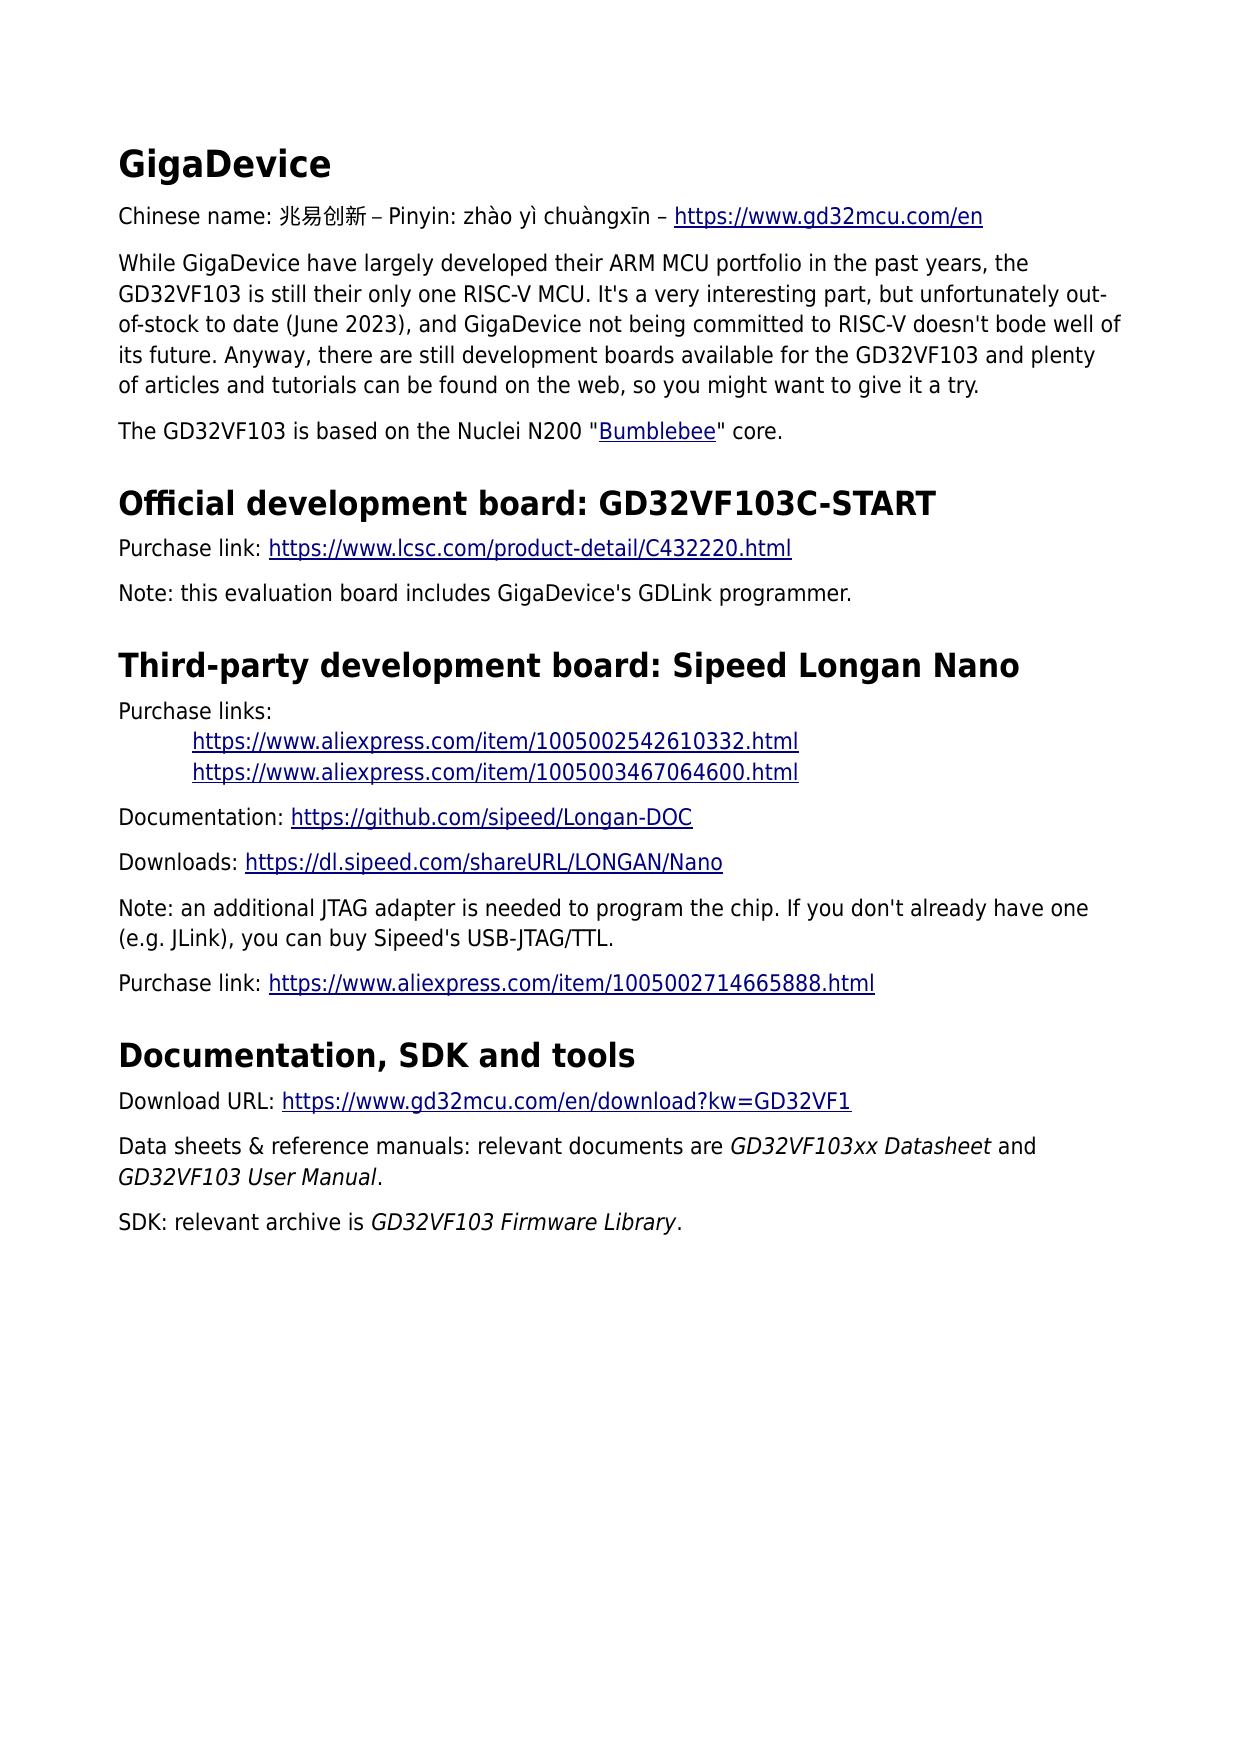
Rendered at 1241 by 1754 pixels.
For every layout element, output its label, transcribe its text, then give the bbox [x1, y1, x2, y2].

subtitle Third-party development board: Sipeed Longan Nano [118, 647, 1122, 685]
text https://www.aliexpress.com/item/1005003467064600.html [192, 759, 1122, 786]
text Download URL: https://www.gd32mcu.com/en/download?kw=GD32VF1 [118, 1088, 1122, 1115]
text Downloads: https://dl.sipeed.com/shareURL/LONGAN/Nano [118, 849, 1122, 876]
text SDK: relevant archive is GD32VF103 Firmware Library. [118, 1209, 1122, 1236]
text Documentation: https://github.com/sipeed/Longan-DOC [118, 804, 1122, 831]
text Purchase links: [118, 698, 1122, 724]
text The GD32VF103 is based on the Nuclei N200 "Bumblebee" core. [118, 418, 1122, 444]
text While GigaDevice have largely developed their ARM MCU portfolio in the past years, the GD32VF103 is still their only one RISC-V MCU. It's a very interesting part, but unfortunately out-of-stock to date (June 2023), and GigaDevice not being committed to RISC-V doesn't bode well of its future. Anyway, there are still development boards available for the GD32VF103 and plenty of articles and tutorials can be found on the web, so you might want to give it a try. [118, 250, 1122, 399]
text https://www.aliexpress.com/item/1005002542610332.html [192, 728, 1122, 755]
text Chinese name: 兆易创新 – Pinyin: zhào yì chuàngxīn – https://www.gd32mcu.com/en [118, 199, 1122, 231]
subtitle Official development board: GD32VF103C-START [118, 484, 1122, 523]
text Purchase link: https://www.aliexpress.com/item/1005002714665888.html [118, 971, 1122, 997]
subtitle GigaDevice [118, 143, 1122, 187]
text Data sheets & reference manuals: relevant documents are GD32VF103xx Datasheet and GD32VF103 User Manual. [118, 1133, 1122, 1191]
text Purchase link: https://www.lcsc.com/product-detail/C432220.html [118, 535, 1122, 562]
subtitle Documentation, SDK and tools [118, 1037, 1122, 1076]
text Note: an additional JTAG adapter is needed to program the chip. If you don't already have one (e.g. JLink), you can buy Sipeed's USB-JTAG/TTL. [118, 895, 1122, 952]
text Note: this evaluation board includes GigaDevice's GDLink programmer. [118, 581, 1122, 607]
